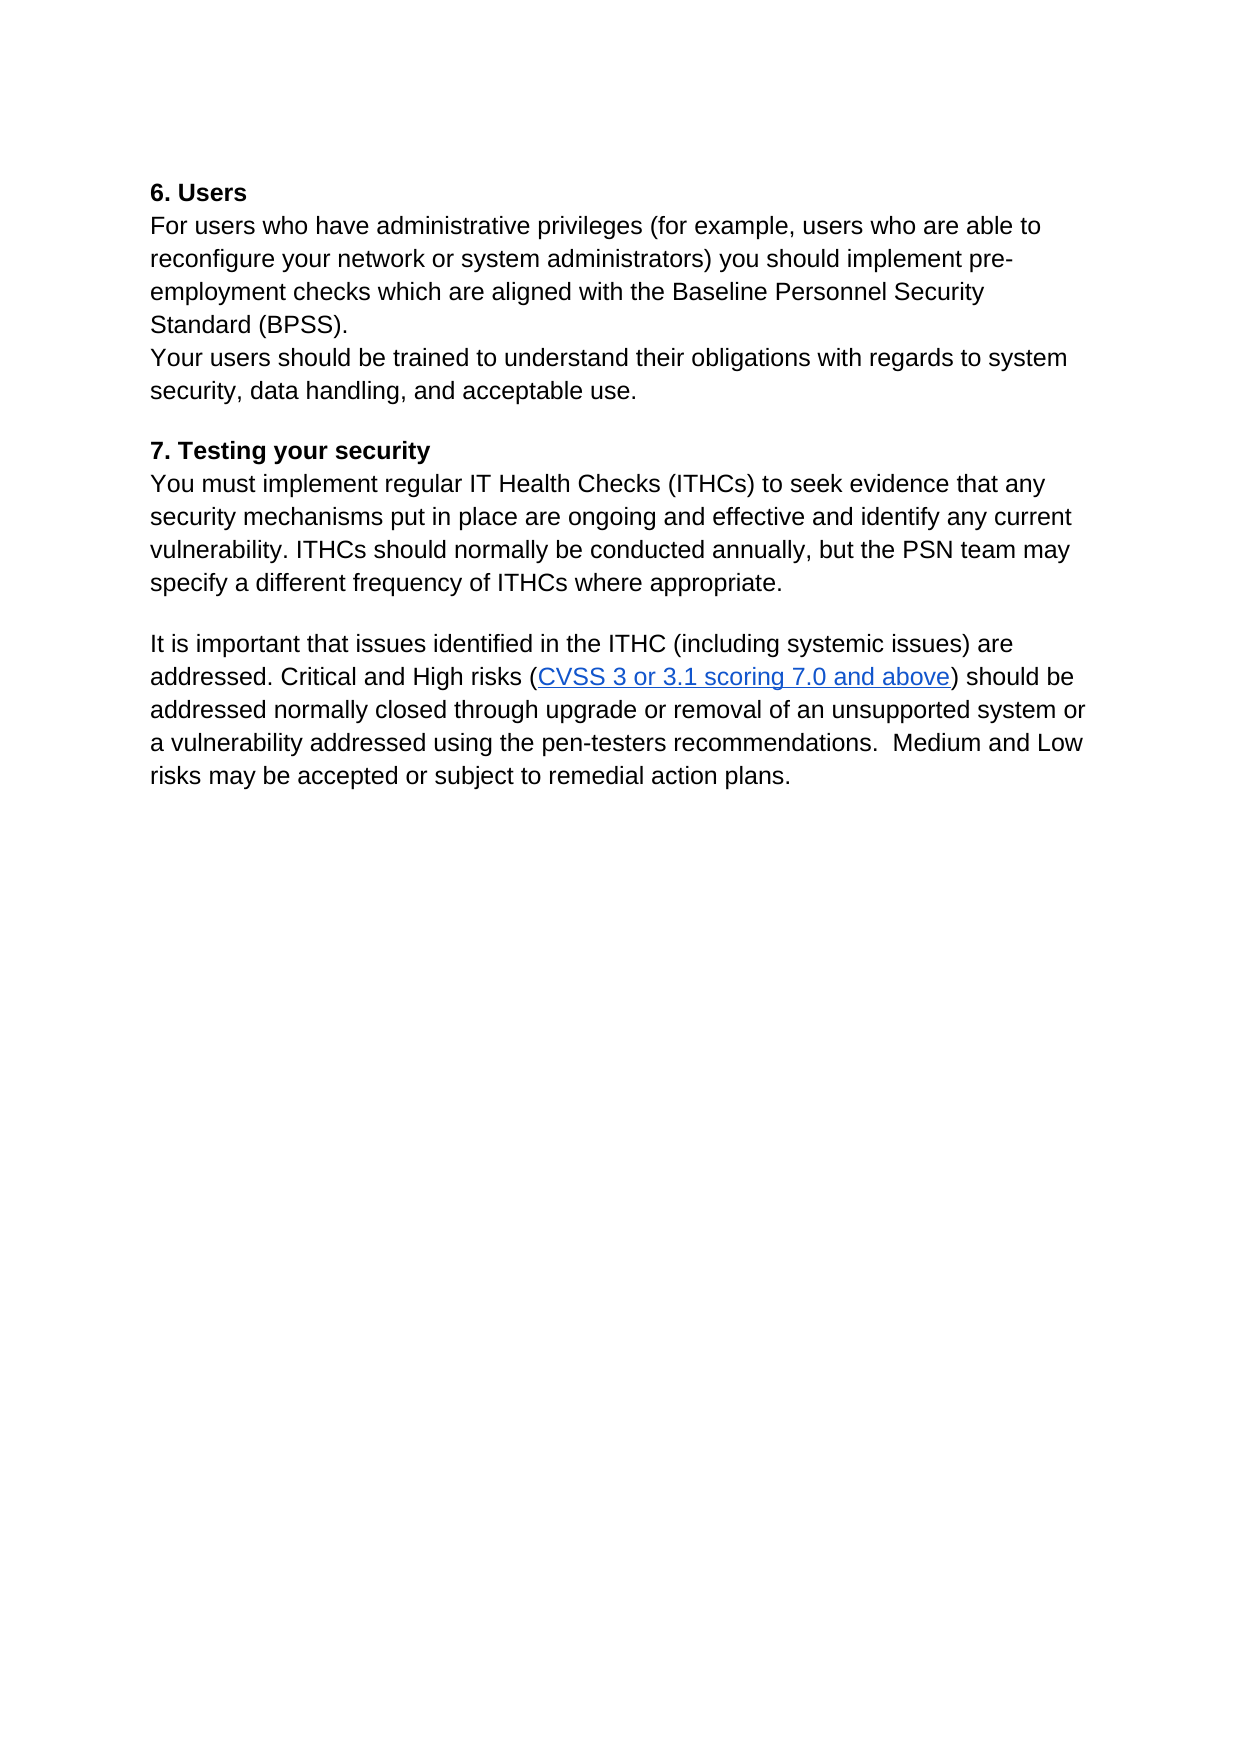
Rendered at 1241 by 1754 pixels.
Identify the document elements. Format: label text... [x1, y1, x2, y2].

text Your users should be trained to understand their obligations with regards to system security, data handling, and acceptable use. [150, 343, 1090, 404]
text 7. Testing your security [150, 436, 1090, 465]
text It is important that issues identified in the ITHC (including systemic issues) are addressed. Critical and High risks (CVSS 3 or 3.1 scoring 7.0 and above) should be addressed normally closed through upgrade or removal of an unsupported system or a vulnerability addressed using the pen-testers recommendations. Medium and Low risks may be accepted or subject to remedial action plans. [150, 629, 1090, 790]
text 6. Users [150, 178, 1090, 206]
text For users who have administrative privileges (for example, users who are able to reconfigure your network or system administrators) you should implement pre-employment checks which are aligned with the Baseline Personnel Security Standard (BPSS). [150, 211, 1090, 338]
text You must implement regular IT Health Checks (ITHCs) to seek evidence that any security mechanisms put in place are ongoing and effective and identify any current vulnerability. ITHCs should normally be conducted annually, but the PSN team may specify a different frequency of ITHCs where appropriate. [150, 469, 1090, 597]
